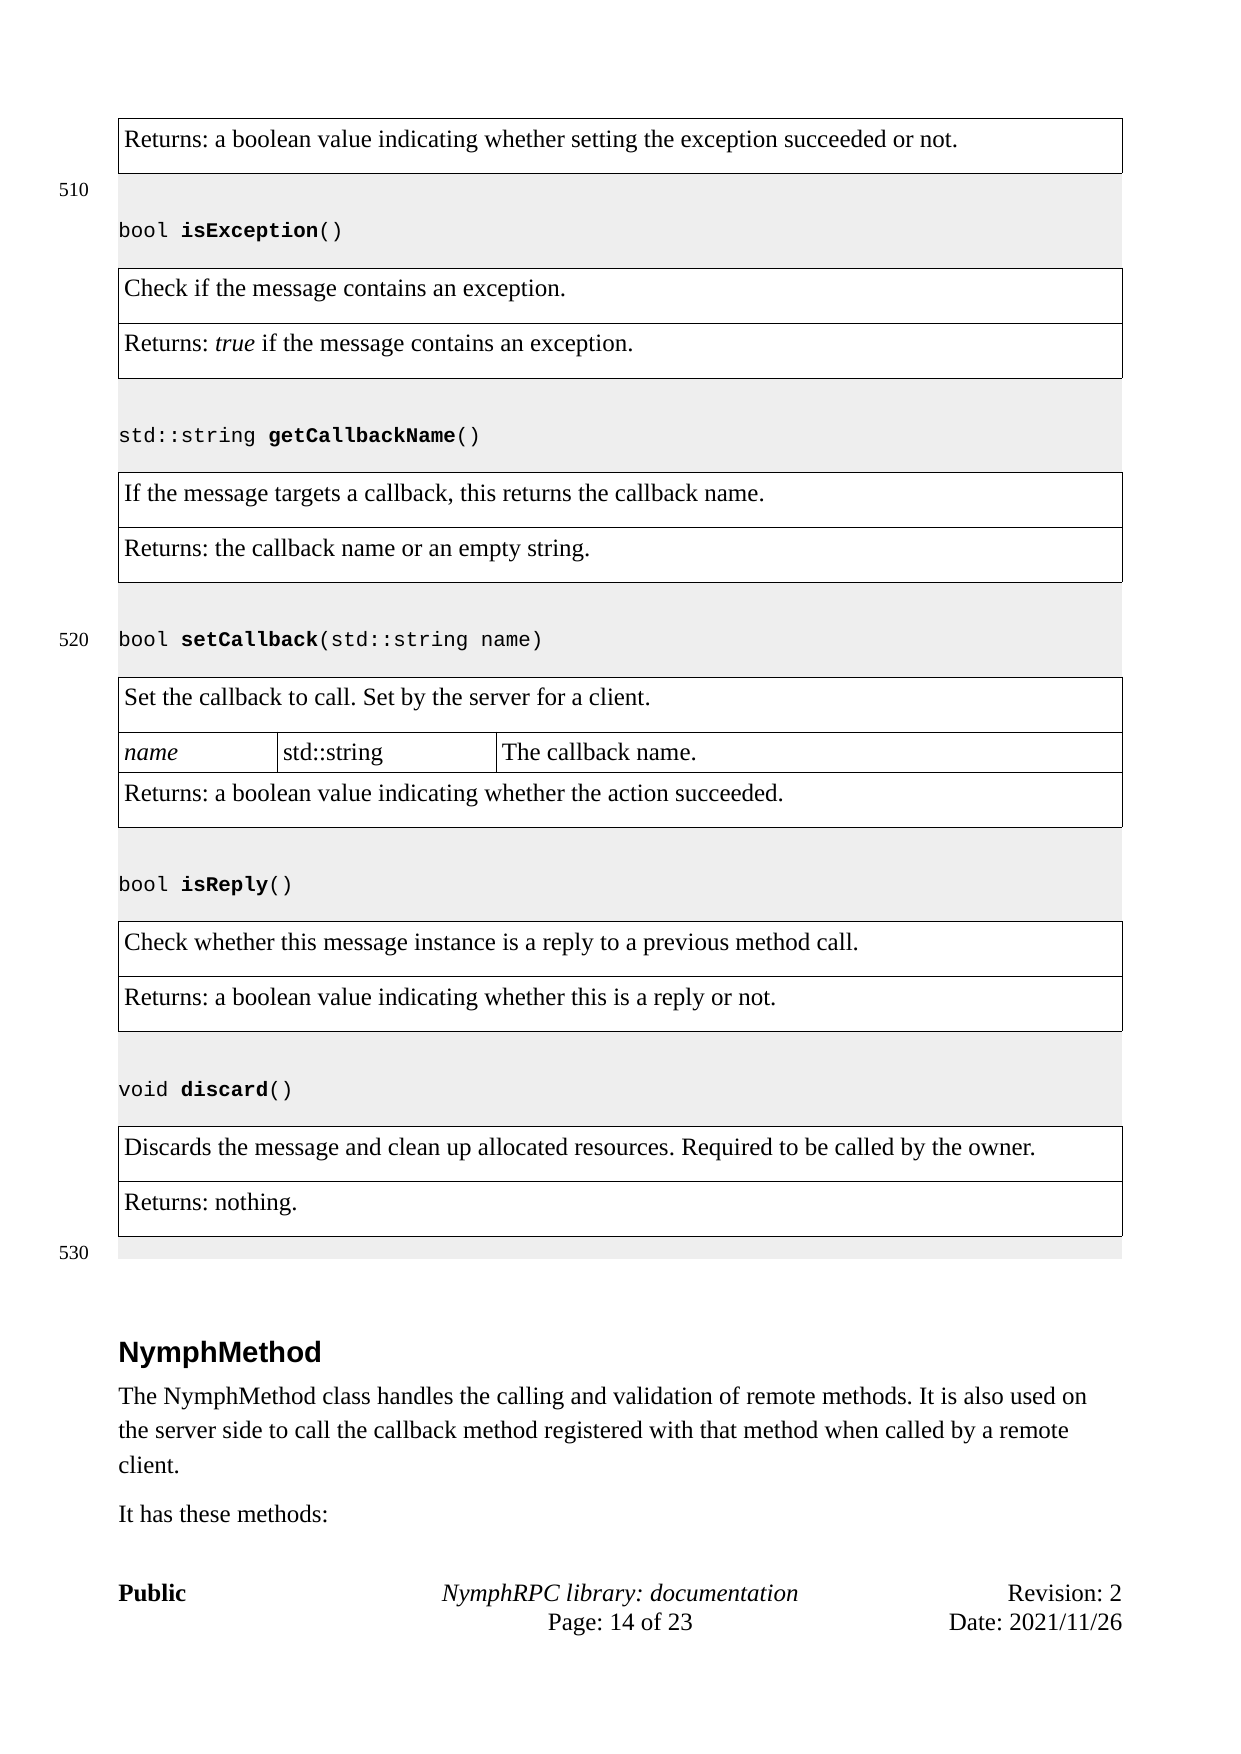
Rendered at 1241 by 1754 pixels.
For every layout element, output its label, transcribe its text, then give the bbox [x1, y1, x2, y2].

table_cell Returns: nothing. [119, 1182, 1122, 1236]
table_header Check if the message contains an exception. [119, 269, 1122, 323]
table_cell Returns: a boolean value indicating whether setting the exception succeeded or not. [119, 119, 1122, 173]
text bool isException() [118, 197, 1122, 244]
table_header If the message targets a callback, this returns the callback name. [119, 473, 1122, 527]
table_cell Returns: true if the message contains an exception. [119, 324, 1122, 377]
table_cell The callback name. [497, 733, 1122, 772]
text It has these methods: [118, 1499, 1122, 1528]
table_cell Returns: a boolean value indicating whether this is a reply or not. [119, 977, 1122, 1031]
table_cell Returns: a boolean value indicating whether the action succeeded. [119, 773, 1122, 827]
table_header Discards the message and clean up allocated resources. Required to be called by the owner. [119, 1127, 1122, 1181]
text std::string getCallbackName() [118, 401, 1122, 448]
text void discard() [118, 1055, 1122, 1102]
table_header Check whether this message instance is a reply to a previous method call. [119, 922, 1122, 976]
table_header Set the callback to call. Set by the server for a client. [119, 678, 1122, 732]
table_cell Returns: the callback name or an empty string. [119, 528, 1122, 582]
text bool setCallback(std::string name) [118, 606, 1122, 653]
table_cell std::string [278, 733, 496, 772]
text The NymphMethod class handles the calling and validation of remote methods. It is also used on the server side to call the callback method registered with that method when called by a remote client. [118, 1381, 1122, 1479]
table_cell name [119, 733, 277, 772]
subtitle NymphMethod [118, 1335, 1122, 1369]
text bool isReply() [118, 851, 1122, 898]
